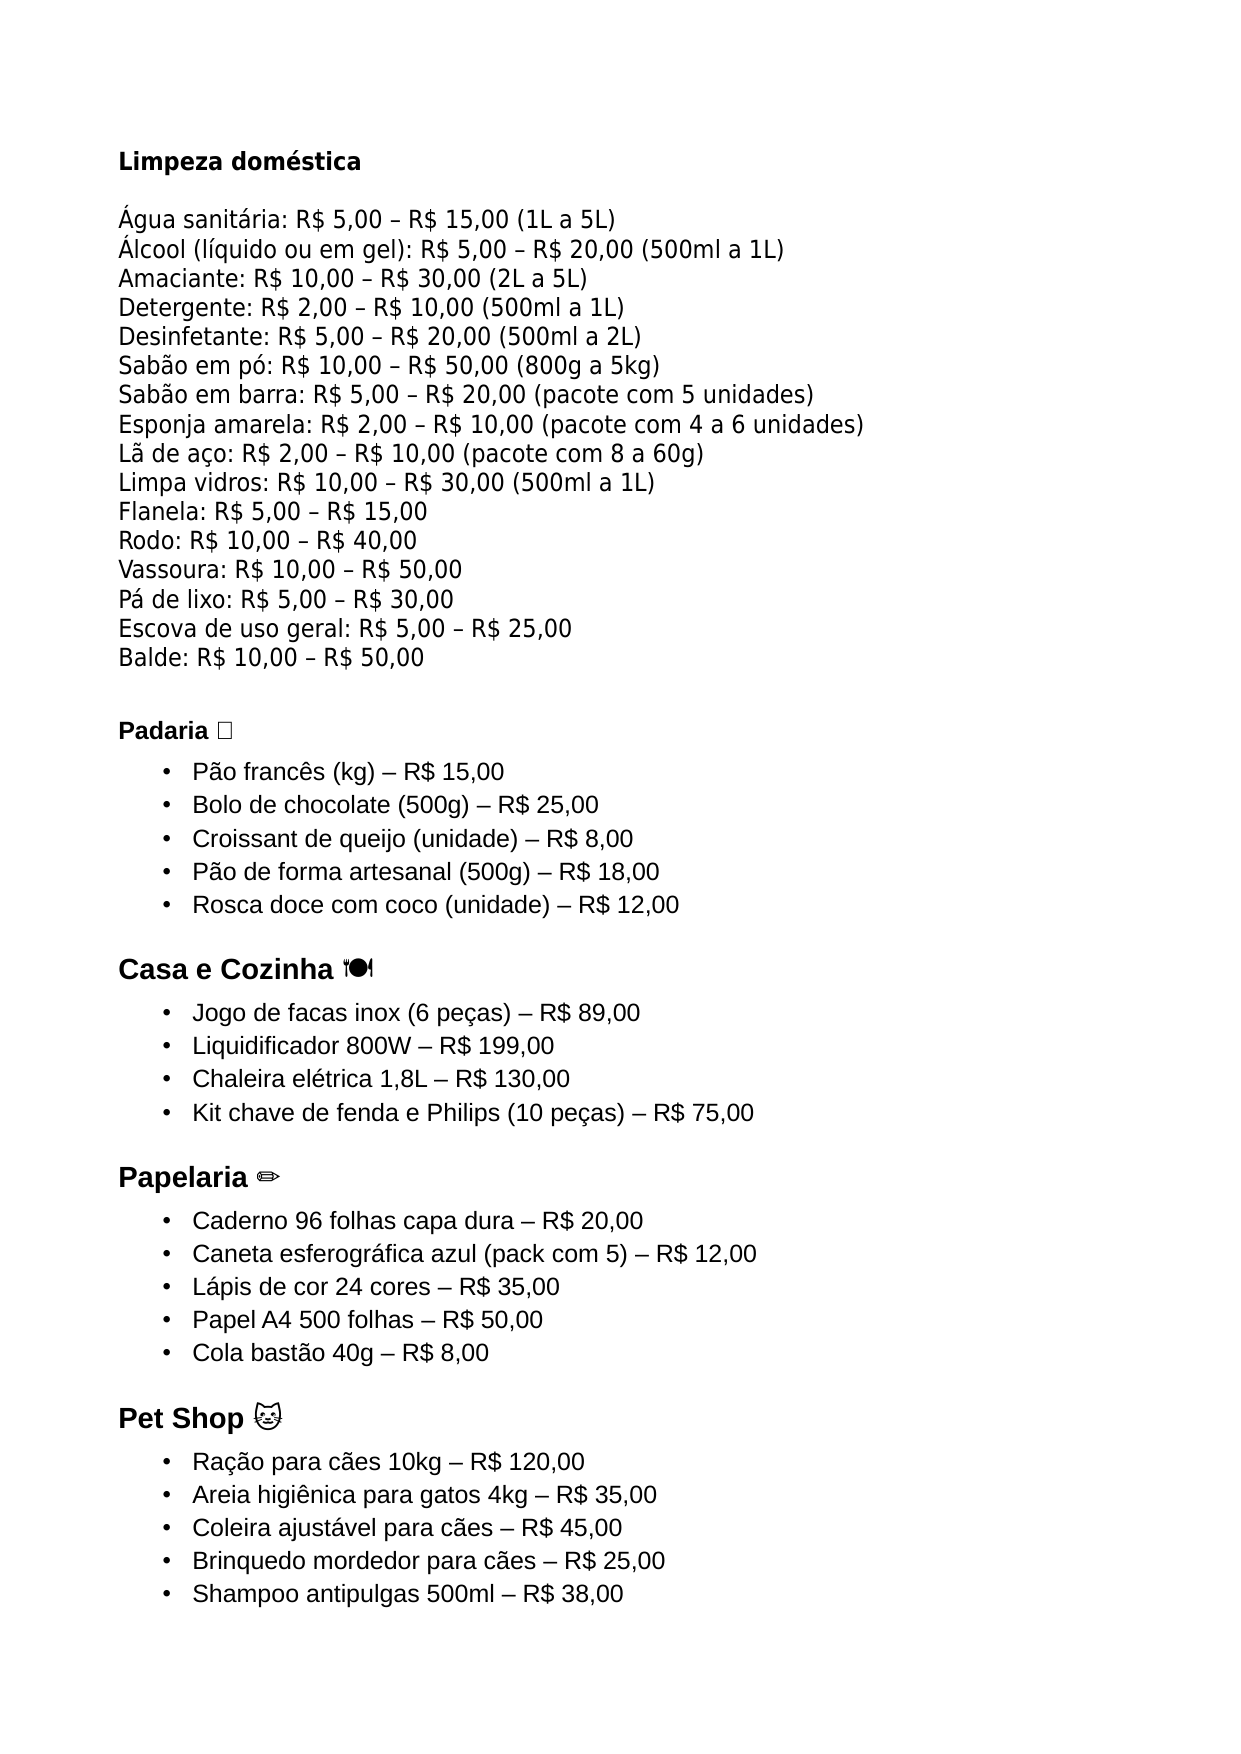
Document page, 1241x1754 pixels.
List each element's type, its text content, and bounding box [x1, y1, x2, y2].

list Caderno 96 folhas capa dura – R$ 20,00 [162, 1206, 1122, 1235]
list Bolo de chocolate (500g) – R$ 25,00 [162, 790, 1122, 819]
list Papel A4 500 folhas – R$ 50,00 [162, 1305, 1122, 1334]
list Jogo de facas inox (6 peças) – R$ 89,00 [162, 998, 1122, 1027]
list Pão de forma artesanal (500g) – R$ 18,00 [162, 857, 1122, 886]
list Ração para cães 10kg – R$ 120,00 [162, 1447, 1122, 1476]
list Areia higiênica para gatos 4kg – R$ 35,00 [162, 1480, 1122, 1509]
list Pão francês (kg) – R$ 15,00 [162, 757, 1122, 786]
list Liquidificador 800W – R$ 199,00 [162, 1031, 1122, 1060]
list Caneta esferográfica azul (pack com 5) – R$ 12,00 [162, 1239, 1122, 1268]
list Kit chave de fenda e Philips (10 peças) – R$ 75,00 [162, 1097, 1122, 1126]
list Chaleira elétrica 1,8L – R$ 130,00 [162, 1064, 1122, 1093]
list Shampoo antipulgas 500ml – R$ 38,00 [162, 1579, 1122, 1608]
subtitle Papelaria ✏️📖 [118, 1160, 1122, 1193]
text Limpeza doméstica [118, 147, 1122, 176]
subtitle Pet Shop 🐶🐱 [118, 1401, 1122, 1434]
subtitle Padaria 🍞 [118, 716, 1122, 745]
list Coleira ajustável para cães – R$ 45,00 [162, 1513, 1122, 1542]
subtitle Casa e Cozinha 🏡🍽️🔧 [118, 952, 1122, 986]
list Brinquedo mordedor para cães – R$ 25,00 [162, 1546, 1122, 1575]
list Rosca doce com coco (unidade) – R$ 12,00 [162, 890, 1122, 919]
text Água sanitária: R$ 5,00 – R$ 15,00 (1L a 5L) Álcool (líquido ou em gel): R$ 5,00 – R$ 20,00 (500ml a 1L) Amaciante: R$ 10,00 – R$ 30,00 (2L a 5L) Detergente: R$ 2,00 – R$ 10,00 (500ml a 1L) Desinfetante: R$ 5,00 – R$ 20,00 (500ml a 2L) Sabão em pó: R$ 10,00 – R$ 50,00 (800g a 5kg) Sabão em barra: R$ 5,00 – R$ 20,00 (pacote com 5 unidades) Esponja amarela: R$ 2,00 – R$ 10,00 (pacote com 4 a 6 unidades) Lã de aço: R$ 2,00 – R$ 10,00 (pacote com 8 a 60g) Limpa vidros: R$ 10,00 – R$ 30,00 (500ml a 1L) Flanela: R$ 5,00 – R$ 15,00 Rodo: R$ 10,00 – R$ 40,00 Vassoura: R$ 10,00 – R$ 50,00 Pá de lixo: R$ 5,00 – R$ 30,00 Escova de uso geral: R$ 5,00 – R$ 25,00 Balde: R$ 10,00 – R$ 50,00 [118, 206, 1122, 672]
list Cola bastão 40g – R$ 8,00 [162, 1338, 1122, 1367]
list Lápis de cor 24 cores – R$ 35,00 [162, 1272, 1122, 1301]
list Croissant de queijo (unidade) – R$ 8,00 [162, 823, 1122, 852]
